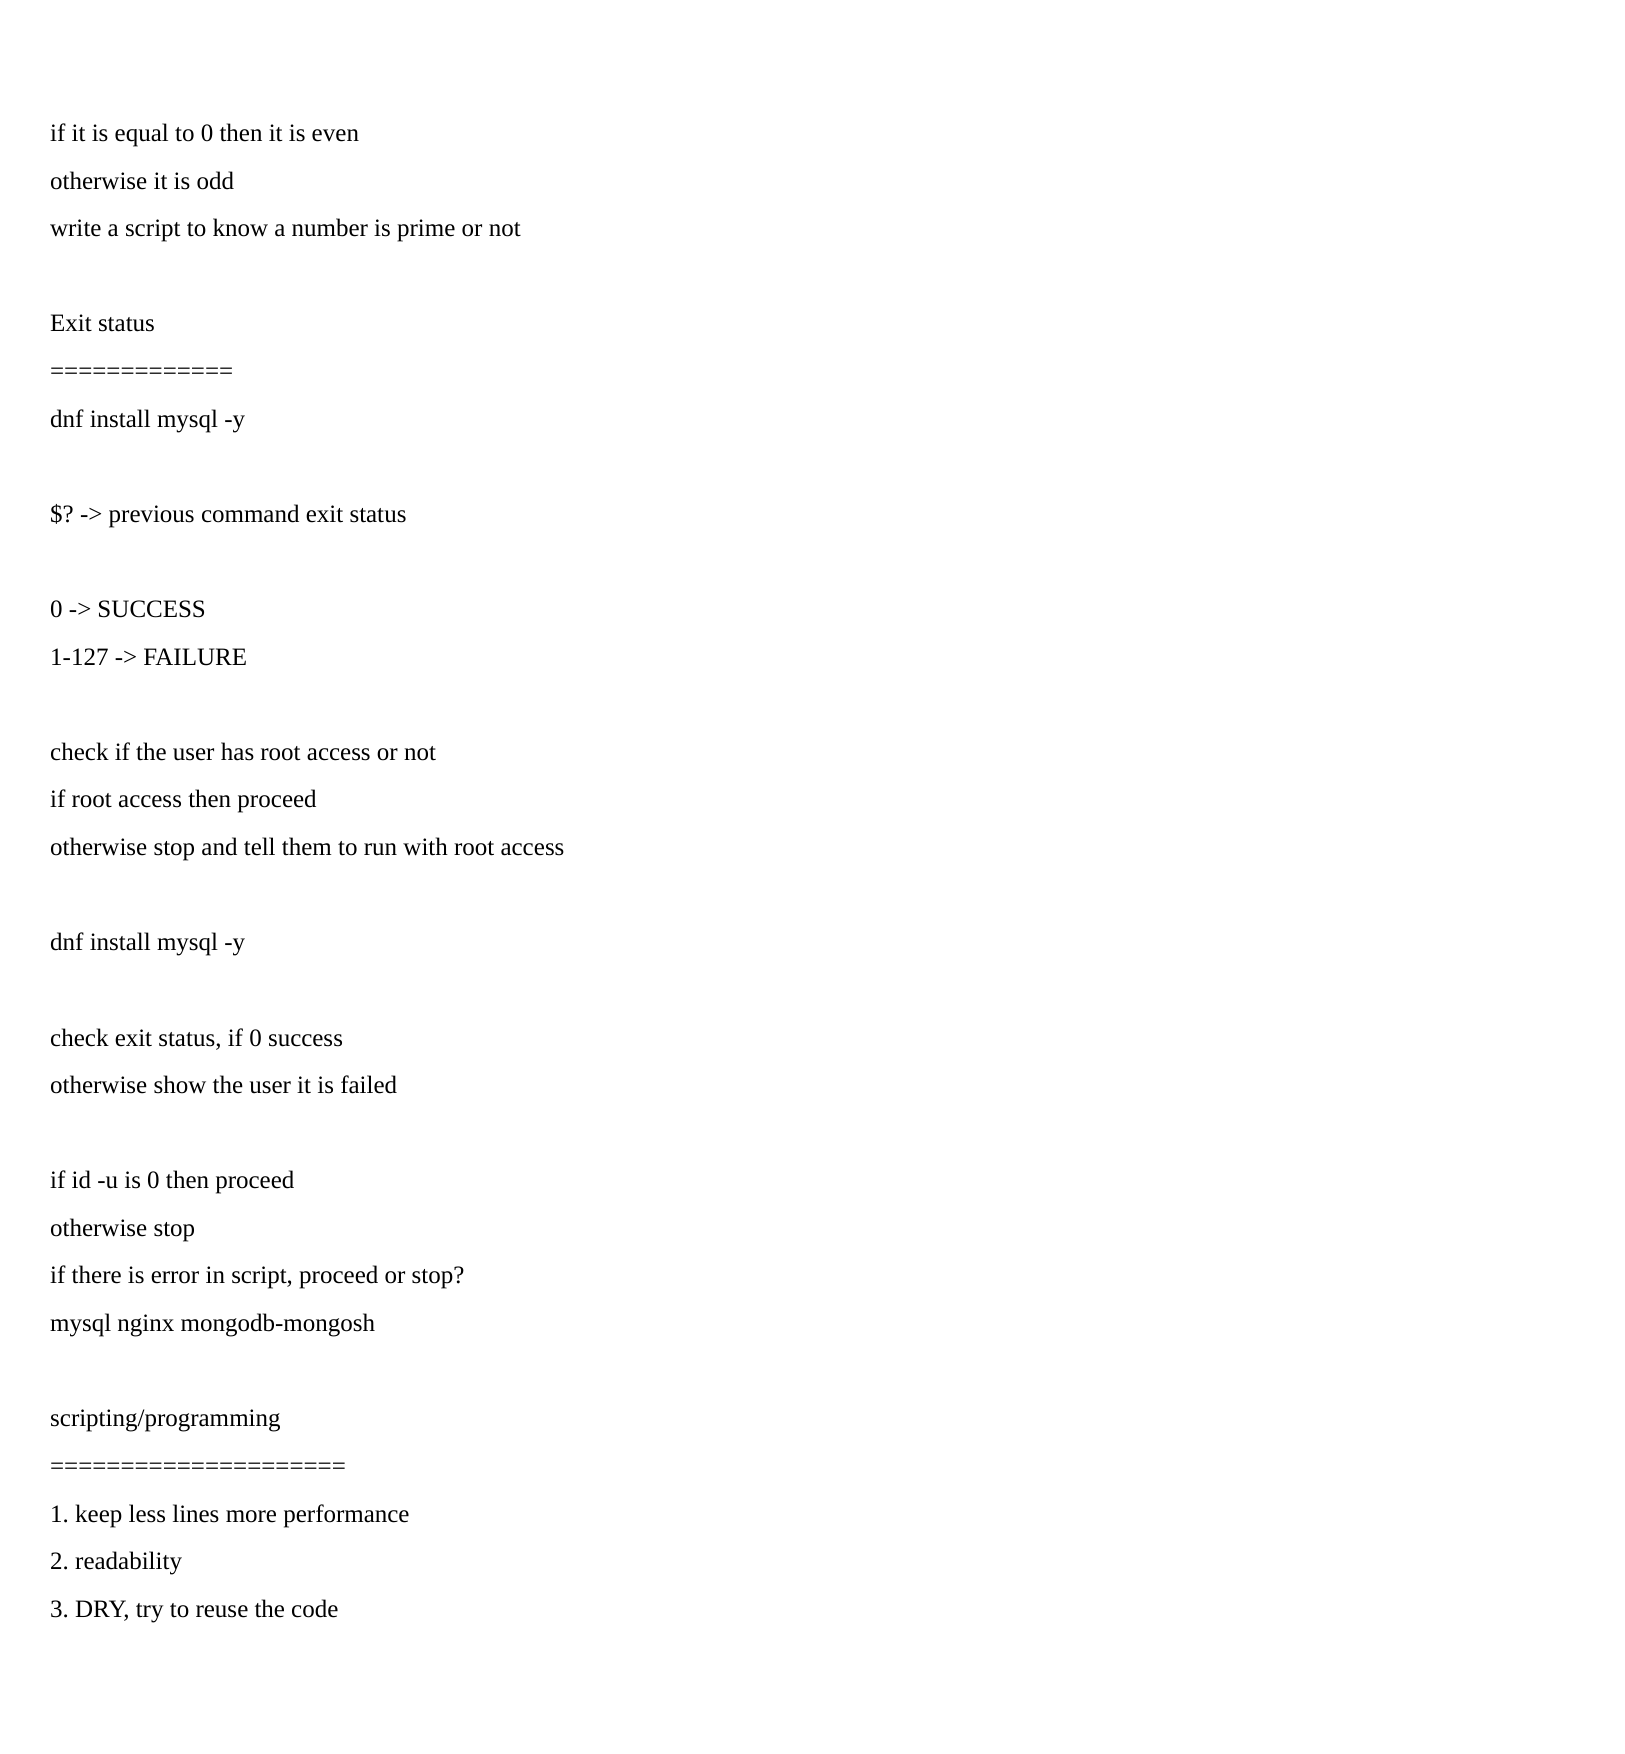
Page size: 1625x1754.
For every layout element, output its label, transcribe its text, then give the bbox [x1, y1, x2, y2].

text Exit status [50, 308, 1562, 337]
text if root access then proceed [50, 784, 1562, 813]
text 3. DRY, try to reuse the code [50, 1594, 1562, 1623]
text otherwise it is odd [50, 166, 1562, 194]
text 1-127 -> FAILURE [50, 642, 1562, 671]
text check exit status, if 0 success [50, 1023, 1562, 1051]
text dnf install mysql -y [50, 927, 1562, 956]
text if it is equal to 0 then it is even [50, 118, 1562, 147]
text otherwise show the user it is failed [50, 1070, 1562, 1099]
text ===================== [50, 1451, 1562, 1480]
text scripting/programming [50, 1403, 1562, 1432]
text otherwise stop [50, 1213, 1562, 1242]
text $? -> previous command exit status [50, 499, 1562, 528]
text otherwise stop and tell them to run with root access [50, 832, 1562, 861]
text check if the user has root access or not [50, 737, 1562, 766]
text 1. keep less lines more performance [50, 1499, 1562, 1527]
text 0 -> SUCCESS [50, 594, 1562, 623]
text 2. readability [50, 1546, 1562, 1575]
text dnf install mysql -y [50, 404, 1562, 432]
text ============= [50, 356, 1562, 385]
text write a script to know a number is prime or not [50, 213, 1562, 242]
text if id -u is 0 then proceed [50, 1165, 1562, 1194]
text if there is error in script, proceed or stop? [50, 1261, 1562, 1289]
text mysql nginx mongodb-mongosh [50, 1308, 1562, 1337]
